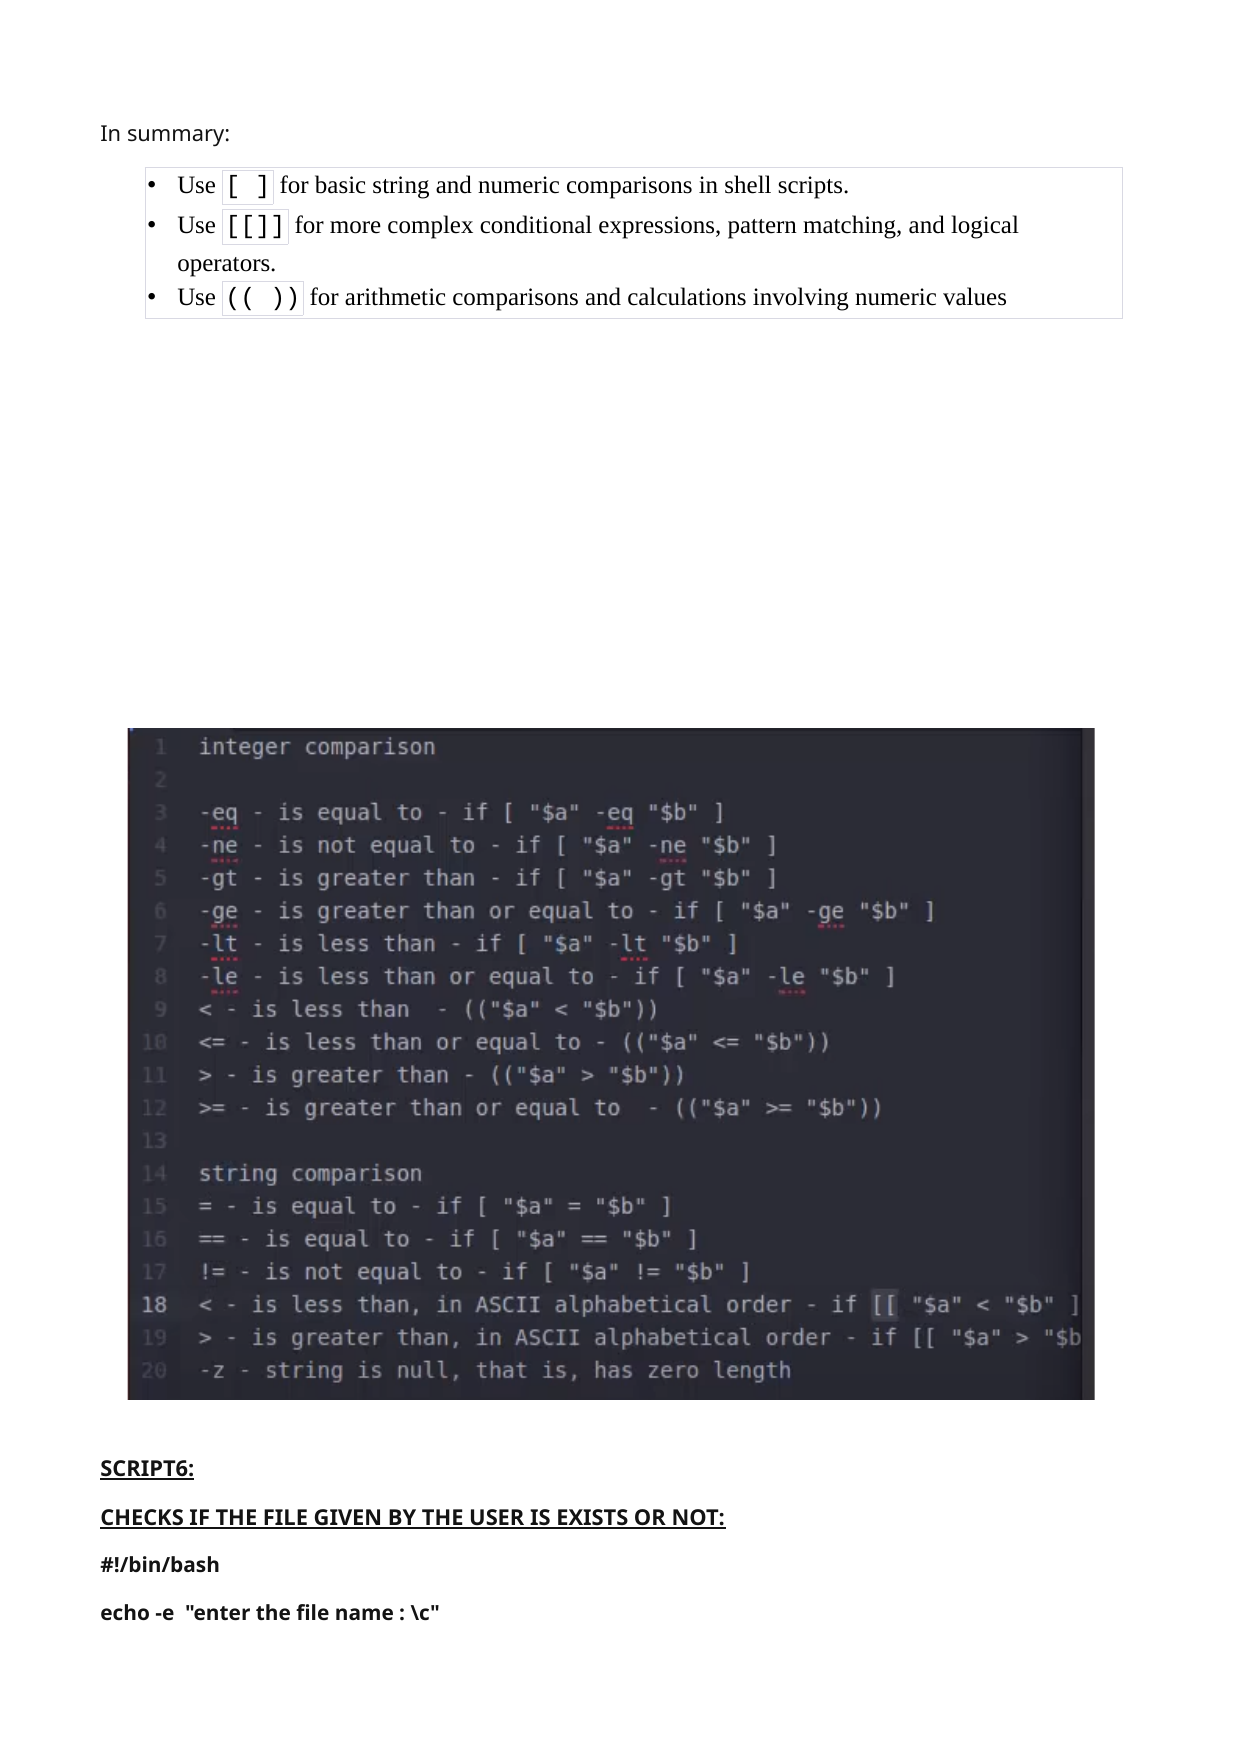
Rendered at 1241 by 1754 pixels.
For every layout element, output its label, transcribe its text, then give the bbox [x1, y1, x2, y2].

picture [127, 728, 1095, 1400]
list Use [[]] for more complex conditional expressions, pattern matching, and logical operators. [146, 206, 1122, 277]
text CHECKS IF THE FILE GIVEN BY THE USER IS EXISTS OR NOT: [100, 1502, 1122, 1532]
text SCRIPT6: [100, 1453, 1122, 1483]
list Use [ ] for basic string and numeric comparisons in shell scripts. [146, 168, 1122, 204]
text In summary: [100, 118, 1122, 148]
text echo -e "enter the file name : \c" [100, 1598, 1122, 1626]
text #!/bin/bash [100, 1551, 1122, 1579]
list Use (( )) for arithmetic comparisons and calculations involving numeric values [146, 278, 1122, 318]
